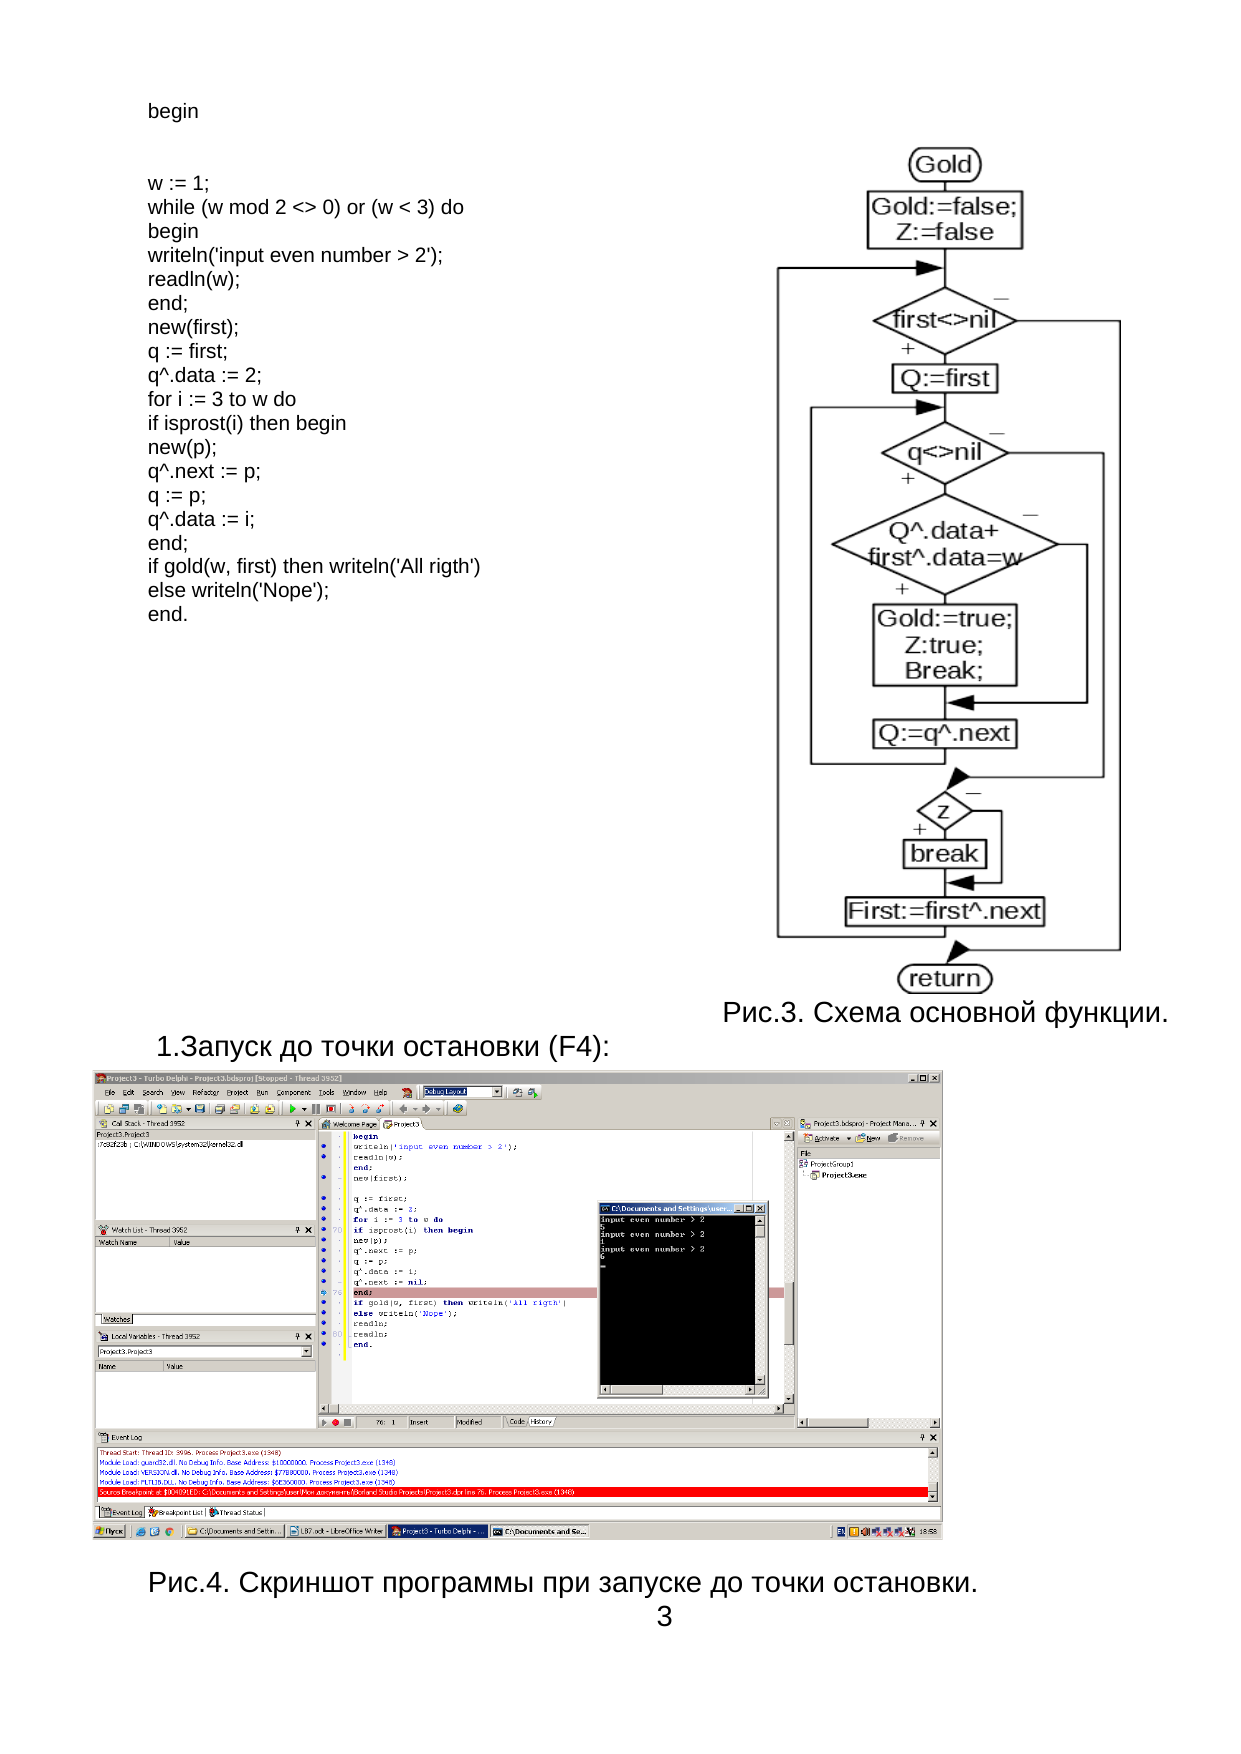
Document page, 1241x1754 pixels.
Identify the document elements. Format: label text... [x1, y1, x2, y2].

text 1.Запуск до точки остановки (F4): [148, 1029, 1181, 1062]
text Рис.4. Скриншот программы при запуске до точки остановки. [148, 1565, 1181, 1599]
picture [776, 146, 1121, 994]
text w := 1; while (w mod 2 <> 0) or (w < 3) do begin writeln('input even number > 2'); readln(w); end; new(first); q := first; q^.data := 2; for i := 3 to w do if isprost(i) then begin new(p); q^.next := p; q := p; q^.data := i; end; if gold(w, first) then writeln('All rigth') else writeln('Nope'); end. [148, 171, 776, 626]
text begin [148, 99, 1181, 147]
text [1121, 171, 1181, 626]
text Рис.3. Схема основной функции. [148, 995, 1181, 1029]
picture [92, 1070, 943, 1540]
text 3 [148, 1599, 1181, 1632]
